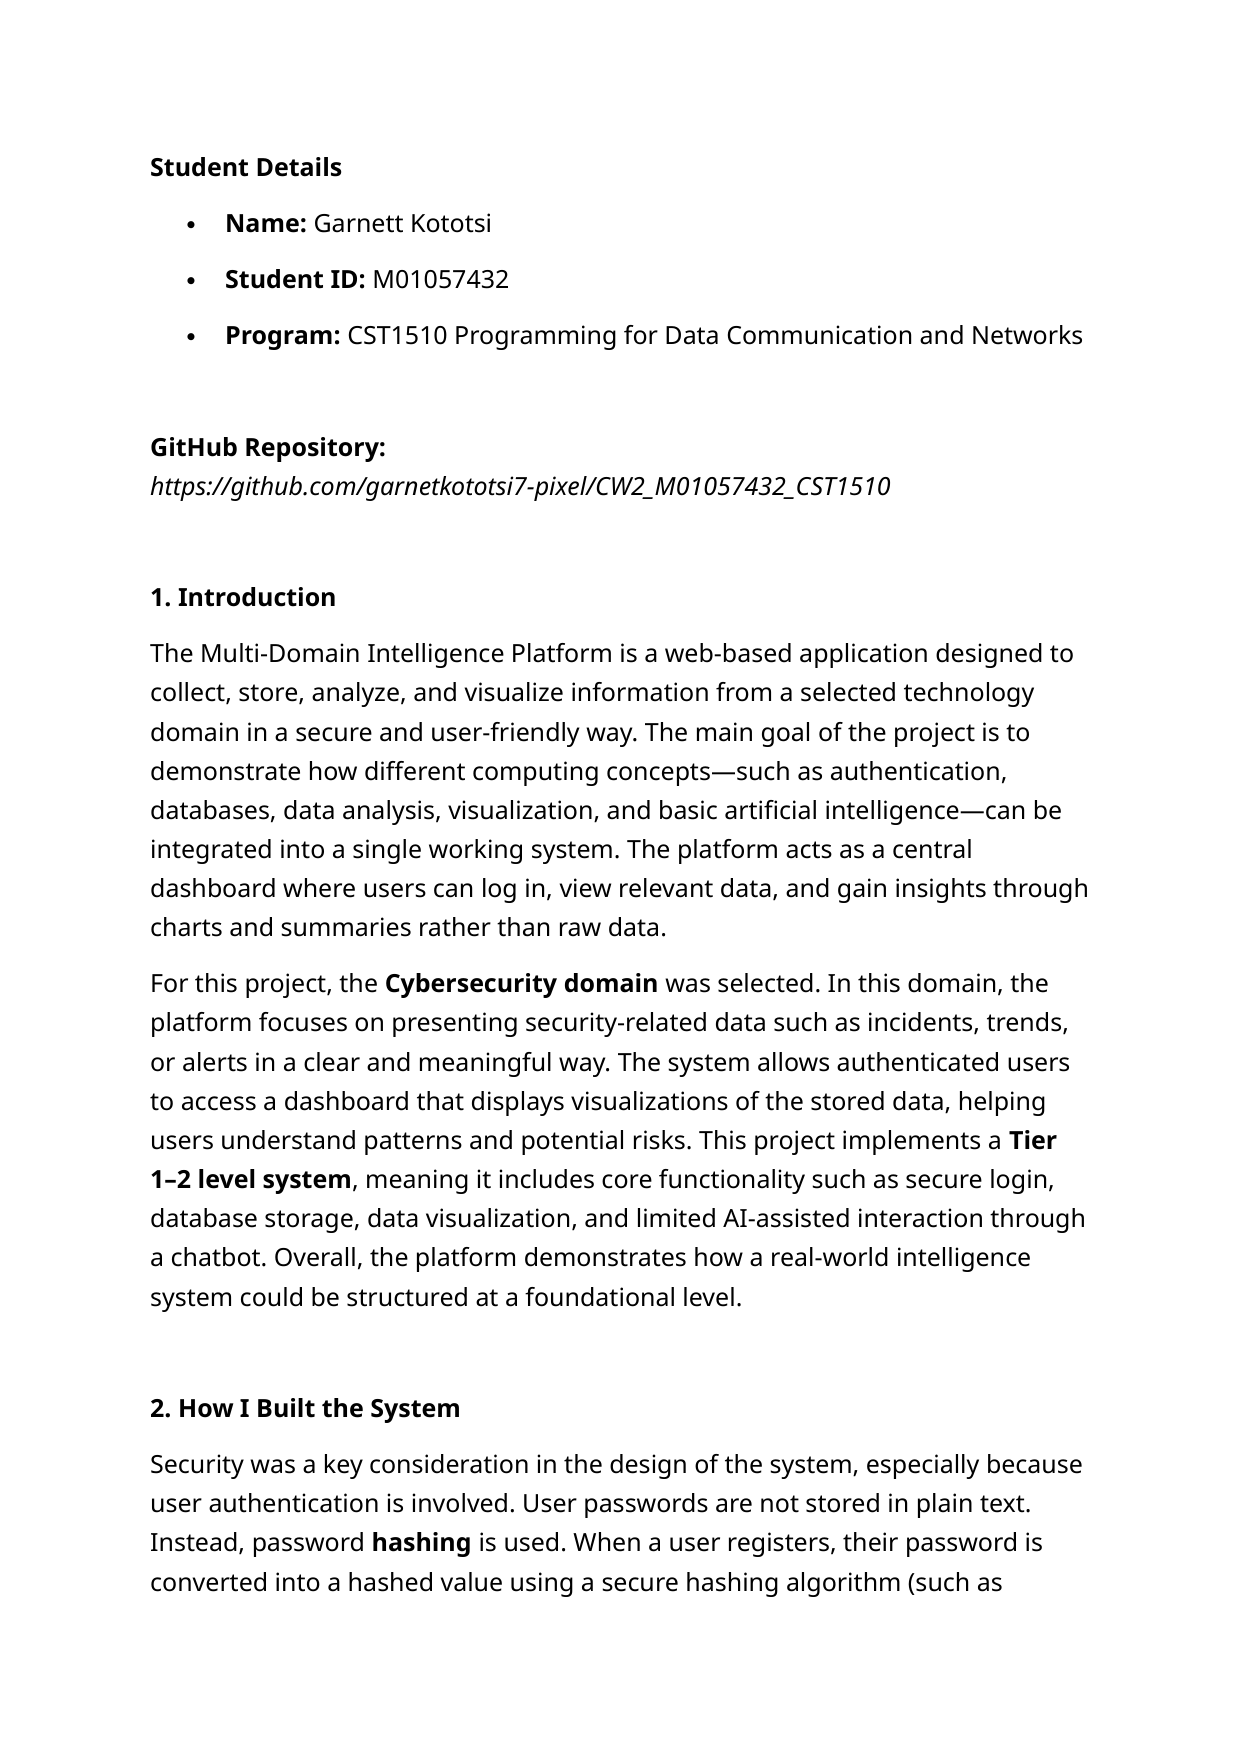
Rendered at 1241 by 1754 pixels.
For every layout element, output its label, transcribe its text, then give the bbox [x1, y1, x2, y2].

text 1. Introduction [150, 580, 1090, 614]
text GitHub Repository: https://github.com/garnetkototsi7-pixel/CW2_M01057432_CST1510 [150, 429, 1090, 502]
text The Multi-Domain Intelligence Platform is a web-based application designed to collect, store, analyze, and visualize information from a selected technology domain in a secure and user-friendly way. The main goal of the project is to demonstrate how different computing concepts—such as authentication, databases, data analysis, visualization, and basic artificial intelligence—can be integrated into a single working system. The platform acts as a central dashboard where users can log in, view relevant data, and gain insights through charts and summaries rather than raw data. [150, 636, 1090, 944]
list Program: CST1510 Programming for Data Communication and Networks [187, 317, 1090, 352]
text Student Details [150, 150, 1090, 184]
text Security was a key consideration in the design of the system, especially because user authentication is involved. User passwords are not stored in plain text. Instead, password hashing is used. When a user registers, their password is converted into a hashed value using a secure hashing algorithm (such as [150, 1447, 1090, 1598]
text For this project, the Cybersecurity domain was selected. In this domain, the platform focuses on presenting security-related data such as incidents, trends, or alerts in a clear and meaningful way. The system allows authenticated users to access a dashboard that displays visualizations of the stored data, helping users understand patterns and potential risks. This project implements a Tier 1–2 level system, meaning it includes core functionality such as secure login, database storage, data visualization, and limited AI-assisted interaction through a chatbot. Overall, the platform demonstrates how a real-world intelligence system could be structured at a foundational level. [150, 966, 1090, 1313]
list Name: Garnett Kototsi [187, 206, 1090, 240]
text 2. How I Built the System [150, 1391, 1090, 1425]
list Student ID: M01057432 [187, 262, 1090, 296]
